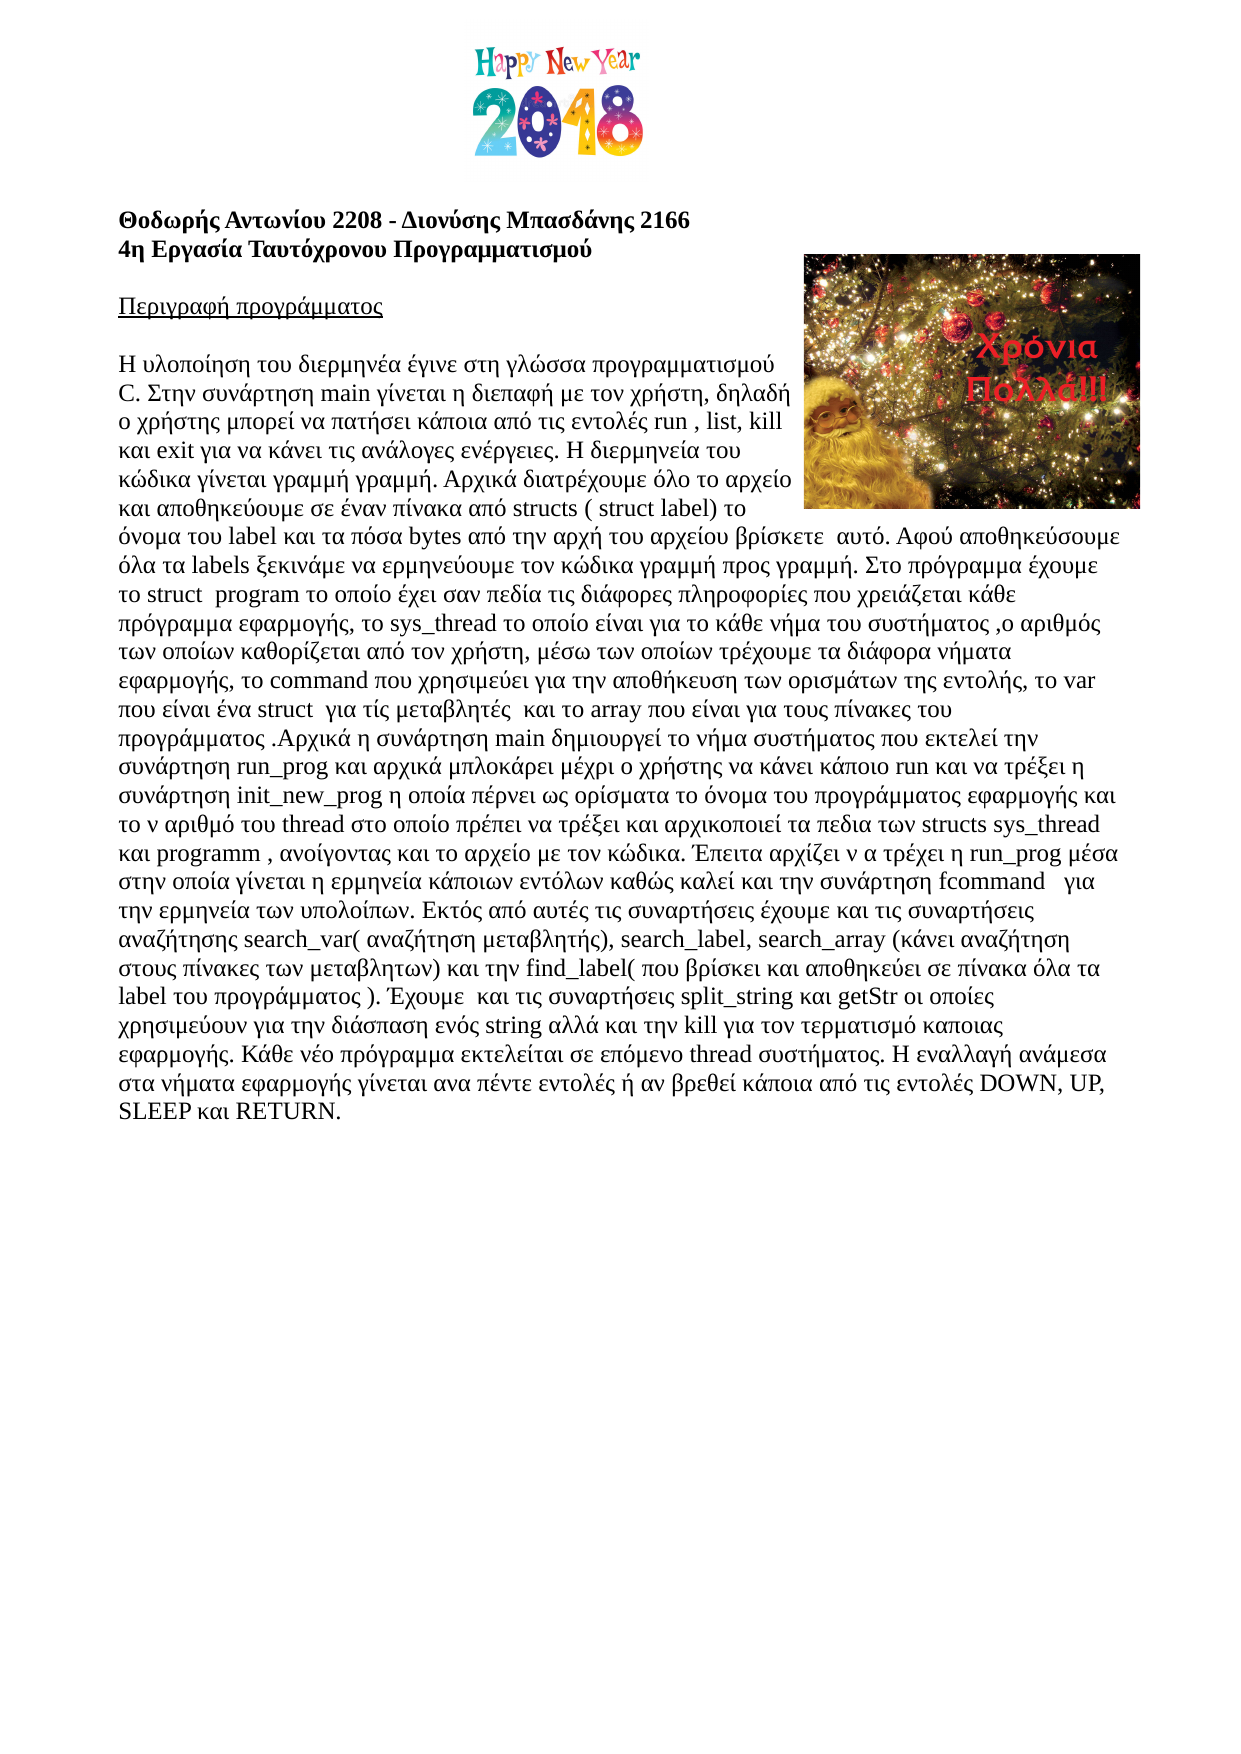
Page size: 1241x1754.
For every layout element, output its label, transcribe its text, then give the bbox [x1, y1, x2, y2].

picture [463, 19, 649, 182]
text Θοδωρής Αντωνίου 2208 - Διονύσης Μπασδάνης 2166 [118, 205, 1122, 234]
picture [803, 254, 1141, 509]
text 4η Εργασία Ταυτόχρονου Προγραμματισμού [118, 234, 1122, 263]
text Η υλοποίηση του διερμηνέα έγινε στη γλώσσα προγραμματισμού C. Στην συνάρτηση main γίνεται η διεπαφή με τον χρήστη, δηλαδή ο χρήστης μπορεί να πατήσει κάποια από τις εντολές run , list, kill και exit για να κάνει τις ανάλογες ενέργειες. Η διερμηνεία του κώδικα γίνεται γραμμή γραμμή. Αρχικά διατρέχουμε όλο το αρχείο και αποθηκεύουμε σε έναν πίνακα από structs ( struct label) το όνομα του label και τα πόσα bytes από την αρχή του αρχείου βρίσκετε αυτό. Αφού αποθηκεύσουμε όλα τα labels ξεκινάμε να ερμηνεύουμε τον κώδικα γραμμή προς γραμμή. Στο πρόγραμμα έχουμε το struct program το οποίο έχει σαν πεδία τις διάφορες πληροφορίες που χρειάζεται κάθε πρόγραμμα εφαρμογής, το sys_thread το οποίο είναι για το κάθε νήμα του συστήματος ,ο αριθμός των οποίων καθορίζεται από τον χρήστη, μέσω των οποίων τρέχουμε τα διάφορα νήματα εφαρμογής, το command που χρησιμεύει για την αποθήκευση των ορισμάτων της εντολής, το var που είναι ένα struct για τίς μεταβλητές και το array που είναι για τους πίνακες του προγράμματος .Αρχικά η συνάρτηση main δημιουργεί το νήμα συστήματος που εκτελεί την συνάρτηση run_prog και αρχικά μπλοκάρει μέχρι ο χρήστης να κάνει κάποιο run και να τρέξει η συνάρτηση init_new_prog η οποία πέρνει ως ορίσματα το όνομα του προγράμματος εφαρμογής και το ν αριθμό του thread στο οποίο πρέπει να τρέξει και αρχικοποιεί τα πεδια των structs sys_thread και programm , ανοίγοντας και το αρχείο με τον κώδικα. Έπειτα αρχίζει ν α τρέχει η run_prog μέσα στην οποία γίνεται η ερμηνεία κάποιων εντόλων καθώς καλεί και την συνάρτηση fcommand για την ερμηνεία των υπολοίπων. Εκτός από αυτές τις συναρτήσεις έχουμε και τις συναρτήσεις αναζήτησης search_var( αναζήτηση μεταβλητής), search_label, search_array (κάνει αναζήτηση στους πίνακες των μεταβλητων) και την find_label( που βρίσκει και αποθηκεύει σε πίνακα όλα τα label του προγράμματος ). Έχουμε και τις συναρτήσεις split_string και getStr οι οποίες χρησιμεύουν για την διάσπαση ενός string αλλά και την kill για τον τερματισμό καποιας εφαρμογής. Κάθε νέο πρόγραμμα εκτελείται σε επόμενο thread συστήματος. Η εναλλαγή ανάμεσα στα νήματα εφαρμογής γίνεται ανα πέντε εντολές ή αν βρεθεί κάποια από τις εντολές DOWN, UP, SLEEP και RETURN. [118, 349, 1122, 1125]
text Περιγραφή προγράμματος [118, 291, 803, 320]
